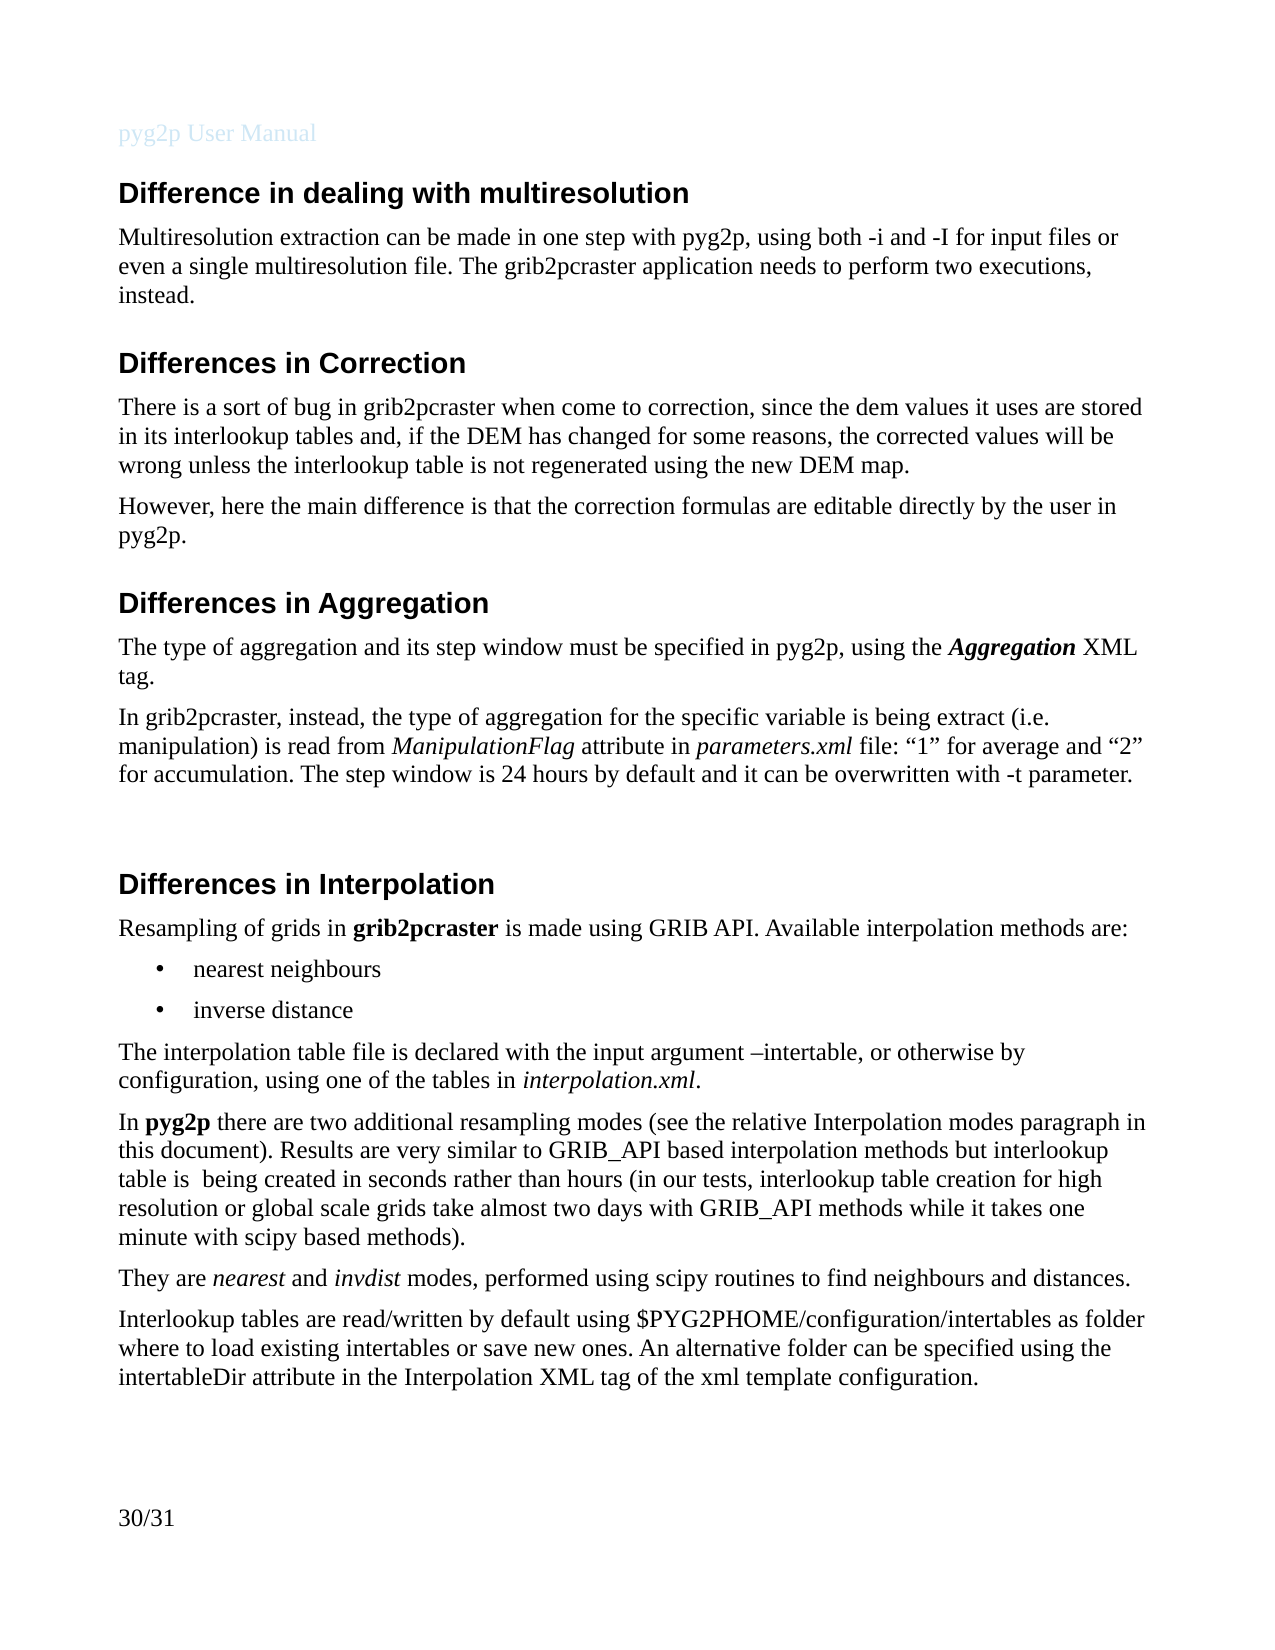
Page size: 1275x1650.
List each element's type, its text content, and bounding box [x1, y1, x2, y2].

text There is a sort of bug in grib2pcraster when come to correction, since the dem values it uses are stored in its interlookup tables and, if the DEM has changed for some reasons, the corrected values will be wrong unless the interlookup table is not regenerated using the new DEM map. [118, 392, 1157, 478]
list inverse distance [156, 996, 1157, 1024]
text In pyg2p there are two additional resampling modes (see the relative Interpolation modes paragraph in this document). Results are very similar to GRIB_API based interpolation methods but interlookup table is being created in seconds rather than hours (in our tests, interlookup table creation for high resolution or global scale grids take almost two days with GRIB_API methods while it takes one minute with scipy based methods). [118, 1107, 1157, 1251]
text The interpolation table file is declared with the input argument –intertable, or otherwise by configuration, using one of the tables in interpolation.xml. [118, 1037, 1157, 1094]
text In grib2pcraster, instead, the type of aggregation for the specific variable is being extract (i.e. manipulation) is read from ManipulationFlag attribute in parameters.xml file: “1” for average and “2” for accumulation. The step window is 24 hours by default and it can be overwritten with -t parameter. [118, 702, 1157, 788]
text The type of aggregation and its step window must be specified in pyg2p, using the Aggregation XML tag. [118, 632, 1157, 689]
list nearest neighbours [156, 954, 1157, 983]
subtitle Differences in Aggregation [118, 586, 1157, 619]
text However, here the main difference is that the correction formulas are editable directly by the user in pyg2p. [118, 491, 1157, 548]
text Interlookup tables are read/written by default using $PYG2PHOME/configuration/intertables as folder where to load existing intertables or save new ones. An alternative folder can be specified using the intertableDir attribute in the Interpolation XML tag of the xml template configuration. [118, 1304, 1157, 1391]
text They are nearest and invdist modes, performed using scipy routines to find neighbours and distances. [118, 1263, 1157, 1292]
subtitle Difference in dealing with multiresolution [118, 176, 1157, 210]
subtitle Differences in Interpolation [118, 867, 1157, 901]
subtitle Differences in Correction [118, 346, 1157, 380]
text Multiresolution extraction can be made in one step with pyg2p, using both -i and -I for input files or even a single multiresolution file. The grib2pcraster application needs to perform two executions, instead. [118, 222, 1157, 309]
text Resampling of grids in grib2pcraster is made using GRIB API. Available interpolation methods are: [118, 913, 1157, 942]
